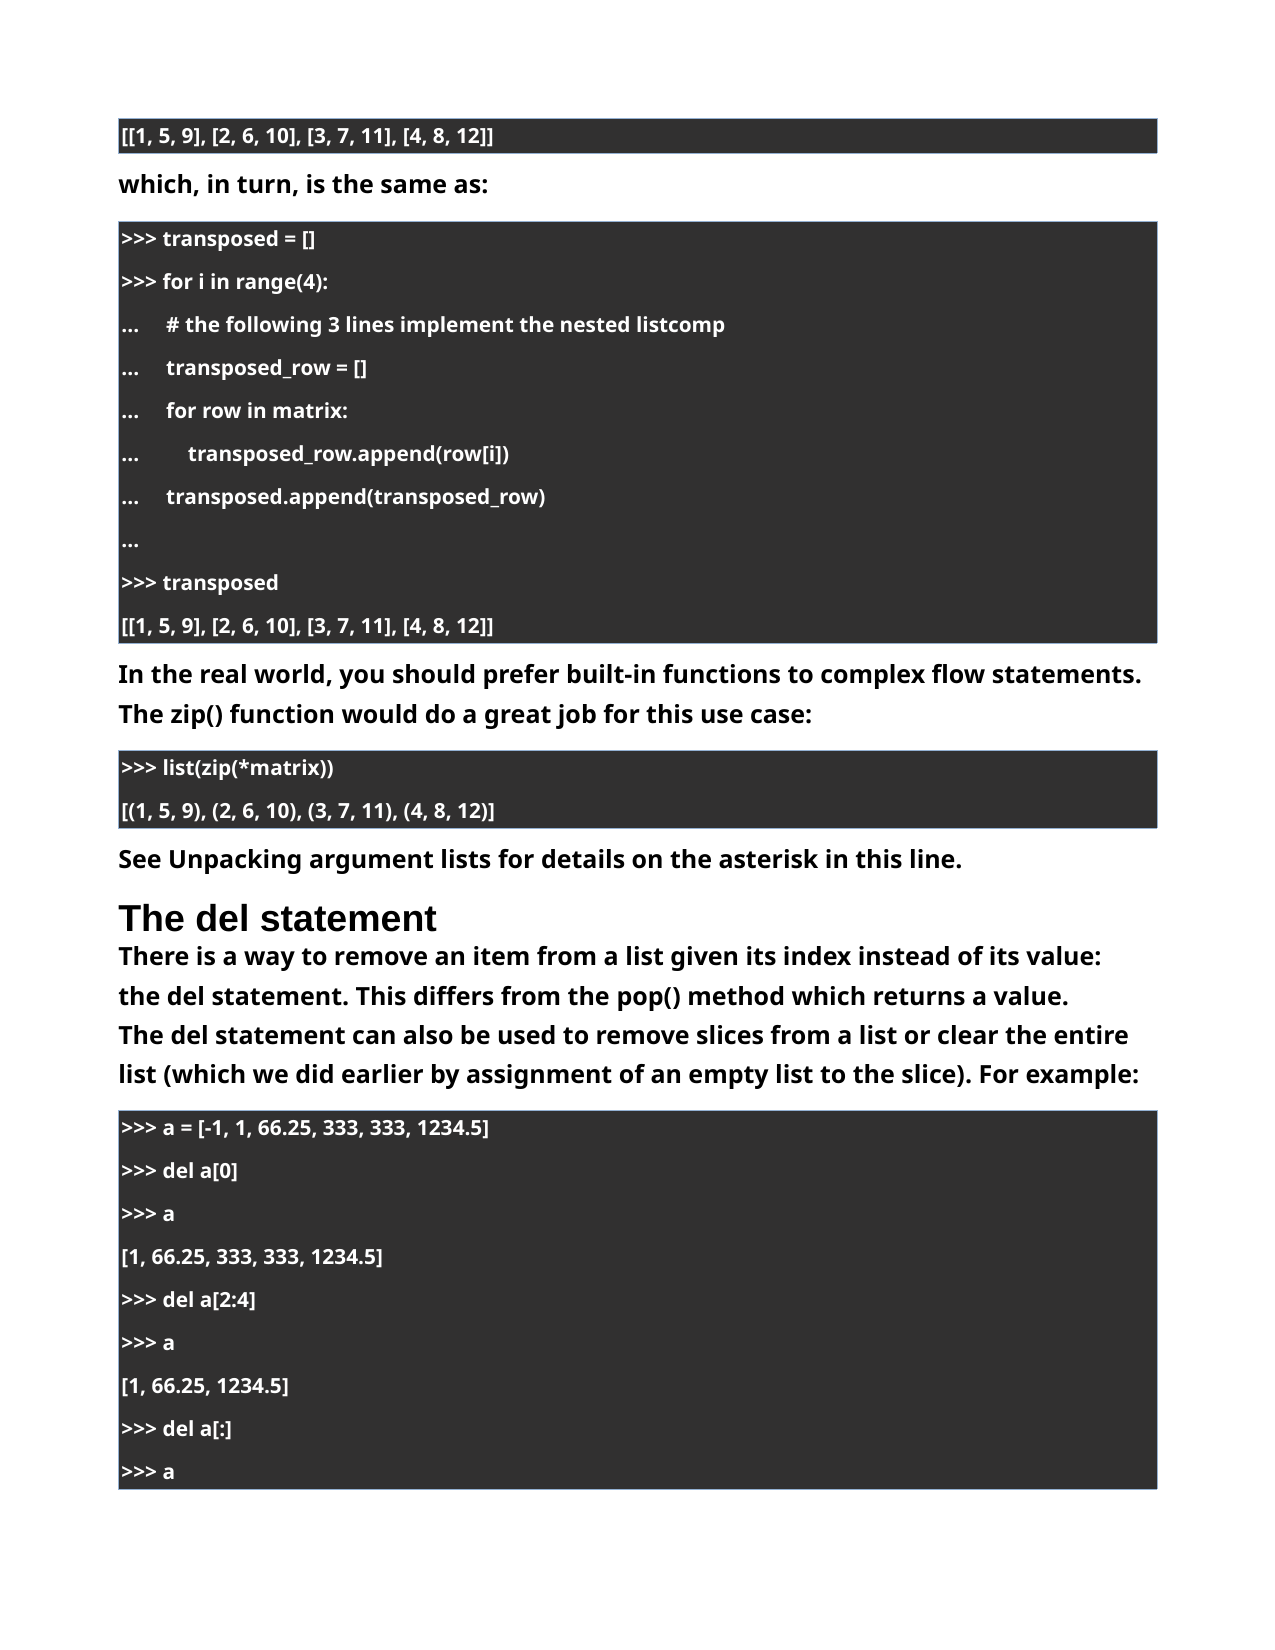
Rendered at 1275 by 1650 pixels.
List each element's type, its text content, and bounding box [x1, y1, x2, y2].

text [1, 66.25, 1234.5] [119, 1368, 1157, 1400]
text See Unpacking argument lists for details on the asterisk in this line. [118, 842, 1157, 876]
text ... transposed_row = [] [119, 350, 1157, 381]
text There is a way to remove an item from a list given its index instead of its value: the del statement. This differs from the pop() method which returns a value. The del statement can also be used to remove slices from a list or clear the entire list (which we did earlier by assignment of an empty list to the slice). For example: [118, 939, 1157, 1091]
text >>> a [119, 1454, 1157, 1489]
text ... transposed_row.append(row[i]) [119, 436, 1157, 467]
text >>> for i in range(4): [119, 264, 1157, 295]
text >>> transposed [119, 565, 1157, 597]
text [[1, 5, 9], [2, 6, 10], [3, 7, 11], [4, 8, 12]] [119, 119, 1157, 153]
text ... transposed.append(transposed_row) [119, 479, 1157, 511]
text >>> del a[2:4] [119, 1282, 1157, 1314]
text >>> a [119, 1325, 1157, 1357]
text In the real world, you should prefer built-in functions to complex flow statements. The zip() function would do a great job for this use case: [118, 657, 1157, 730]
text ... [119, 522, 1157, 553]
text [(1, 5, 9), (2, 6, 10), (3, 7, 11), (4, 8, 12)] [119, 793, 1157, 828]
text [1, 66.25, 333, 333, 1234.5] [119, 1239, 1157, 1271]
text >>> a [119, 1196, 1157, 1228]
text >>> del a[0] [119, 1153, 1157, 1185]
text >>> a = [-1, 1, 66.25, 333, 333, 1234.5] [119, 1111, 1157, 1142]
text >>> del a[:] [119, 1411, 1157, 1443]
text ... for row in matrix: [119, 393, 1157, 424]
text [[1, 5, 9], [2, 6, 10], [3, 7, 11], [4, 8, 12]] [119, 608, 1157, 643]
text >>> transposed = [] [119, 222, 1157, 252]
text >>> list(zip(*matrix)) [119, 751, 1157, 782]
text which, in turn, is the same as: [118, 167, 1157, 201]
subtitle The del statement [118, 896, 1157, 939]
text ... # the following 3 lines implement the nested listcomp [119, 307, 1157, 338]
